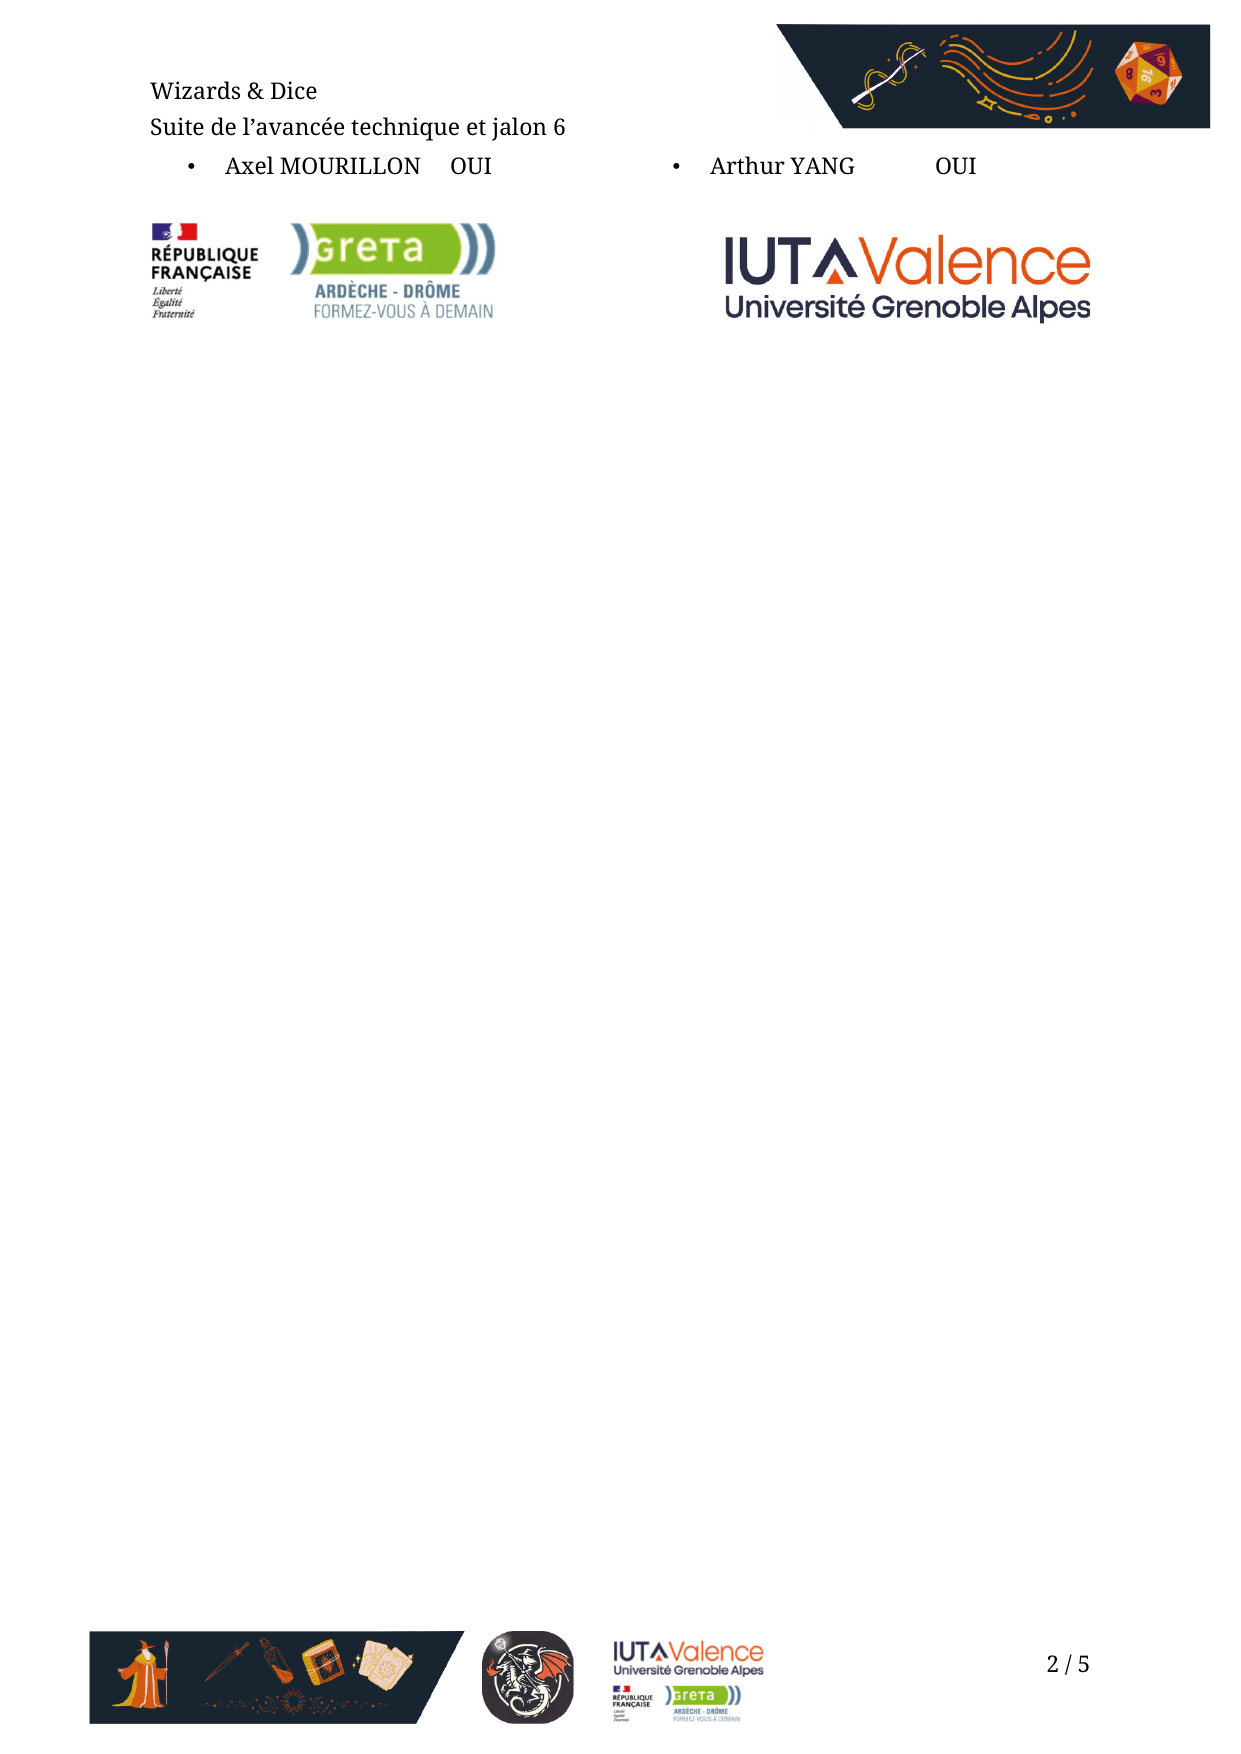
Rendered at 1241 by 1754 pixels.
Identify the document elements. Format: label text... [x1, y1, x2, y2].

picture [771, 21, 1218, 131]
picture [721, 232, 1091, 324]
picture [81, 1620, 788, 1733]
list Arthur YANG OUI [672, 150, 1090, 181]
picture [150, 221, 498, 321]
list Axel MOURILLON OUI [187, 150, 605, 181]
